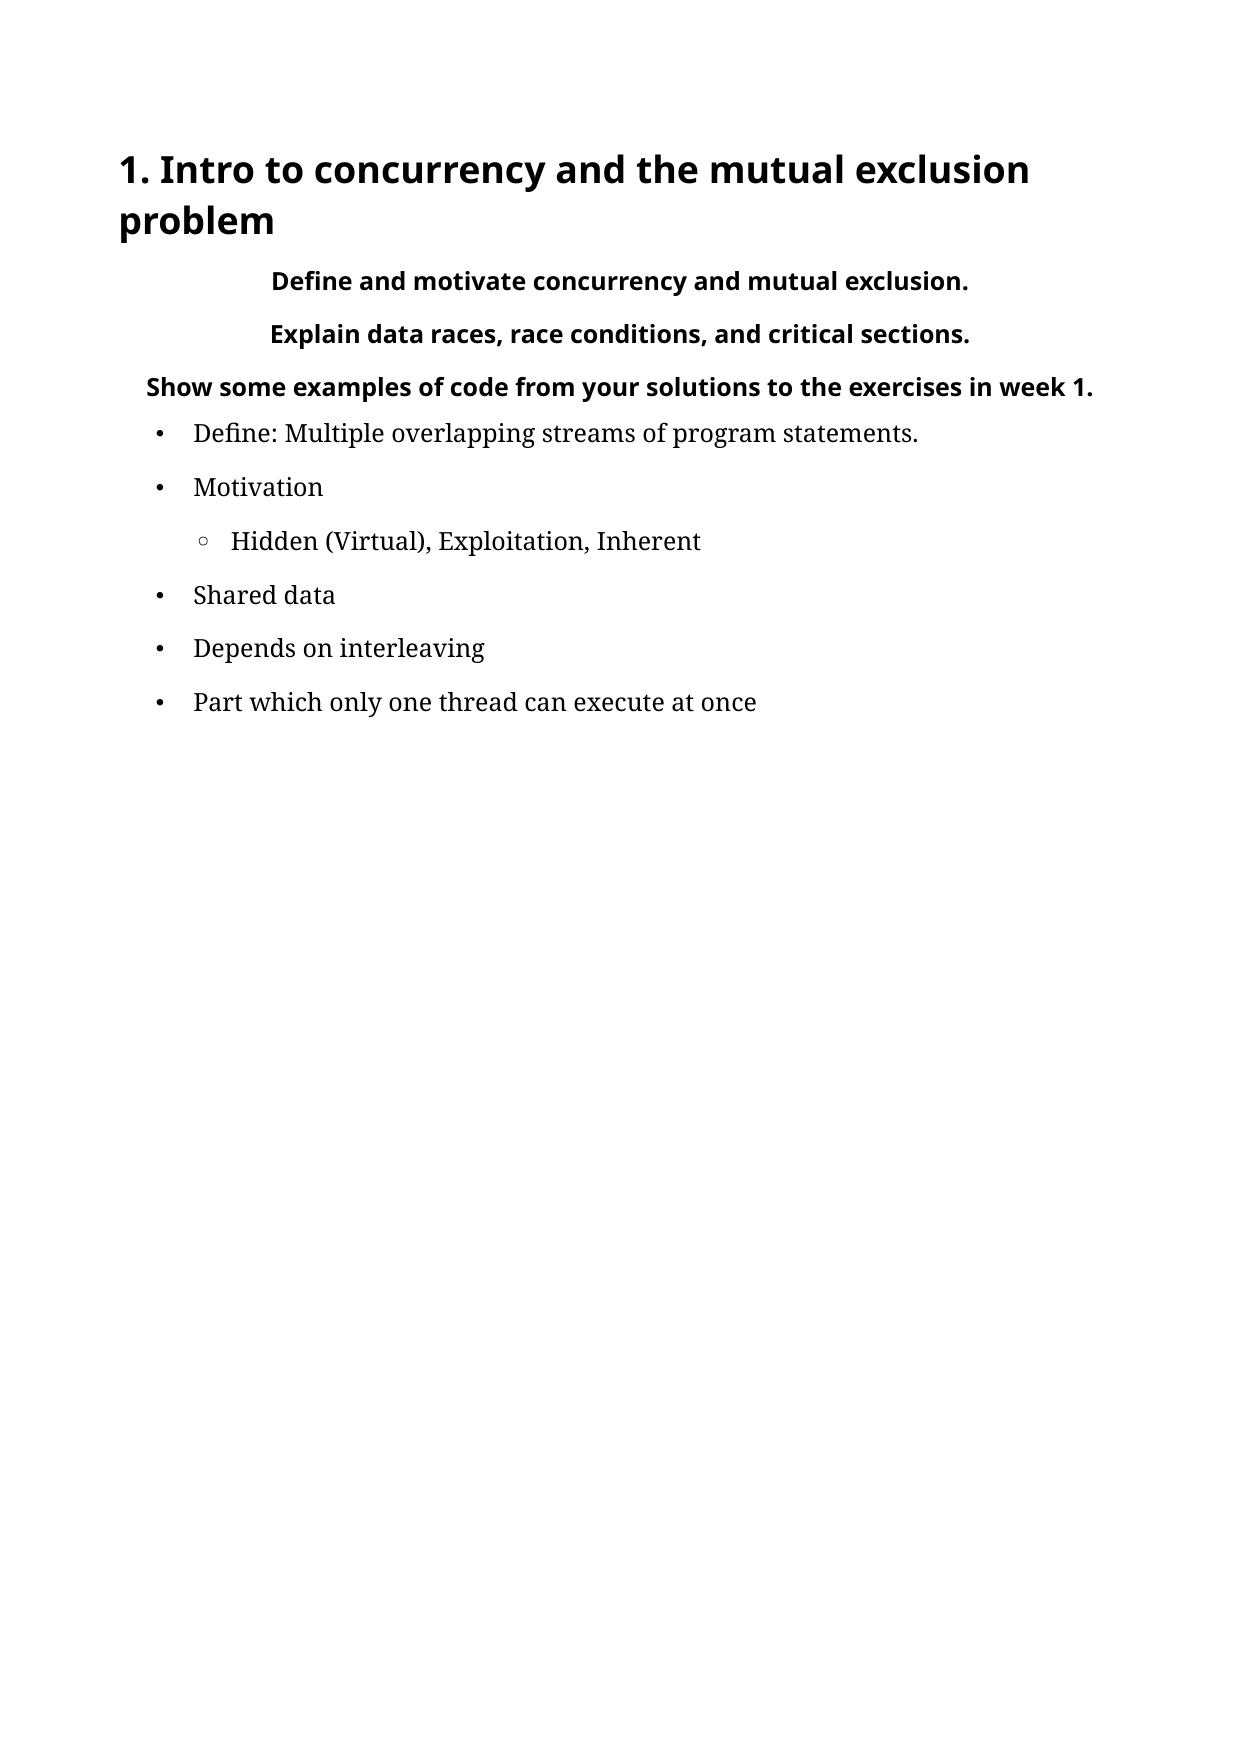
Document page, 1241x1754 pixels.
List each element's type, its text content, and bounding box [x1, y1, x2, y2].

subtitle Define and motivate concurrency and mutual exclusion. [118, 264, 1122, 298]
subtitle Explain data races, race conditions, and critical sections. [118, 317, 1122, 351]
list Depends on interleaving [156, 631, 1122, 665]
list Shared data [156, 577, 1122, 611]
subtitle Show some examples of code from your solutions to the exercises in week 1. [118, 369, 1122, 404]
list Part which only one thread can execute at once [156, 685, 1122, 719]
list Motivation [156, 470, 1122, 504]
subtitle 1. Intro to concurrency and the mutual exclusion problem [118, 143, 1122, 245]
list Define: Multiple overlapping streams of program statements. [156, 416, 1122, 450]
list Hidden (Virtual), Exploitation, Inherent [193, 524, 1122, 558]
